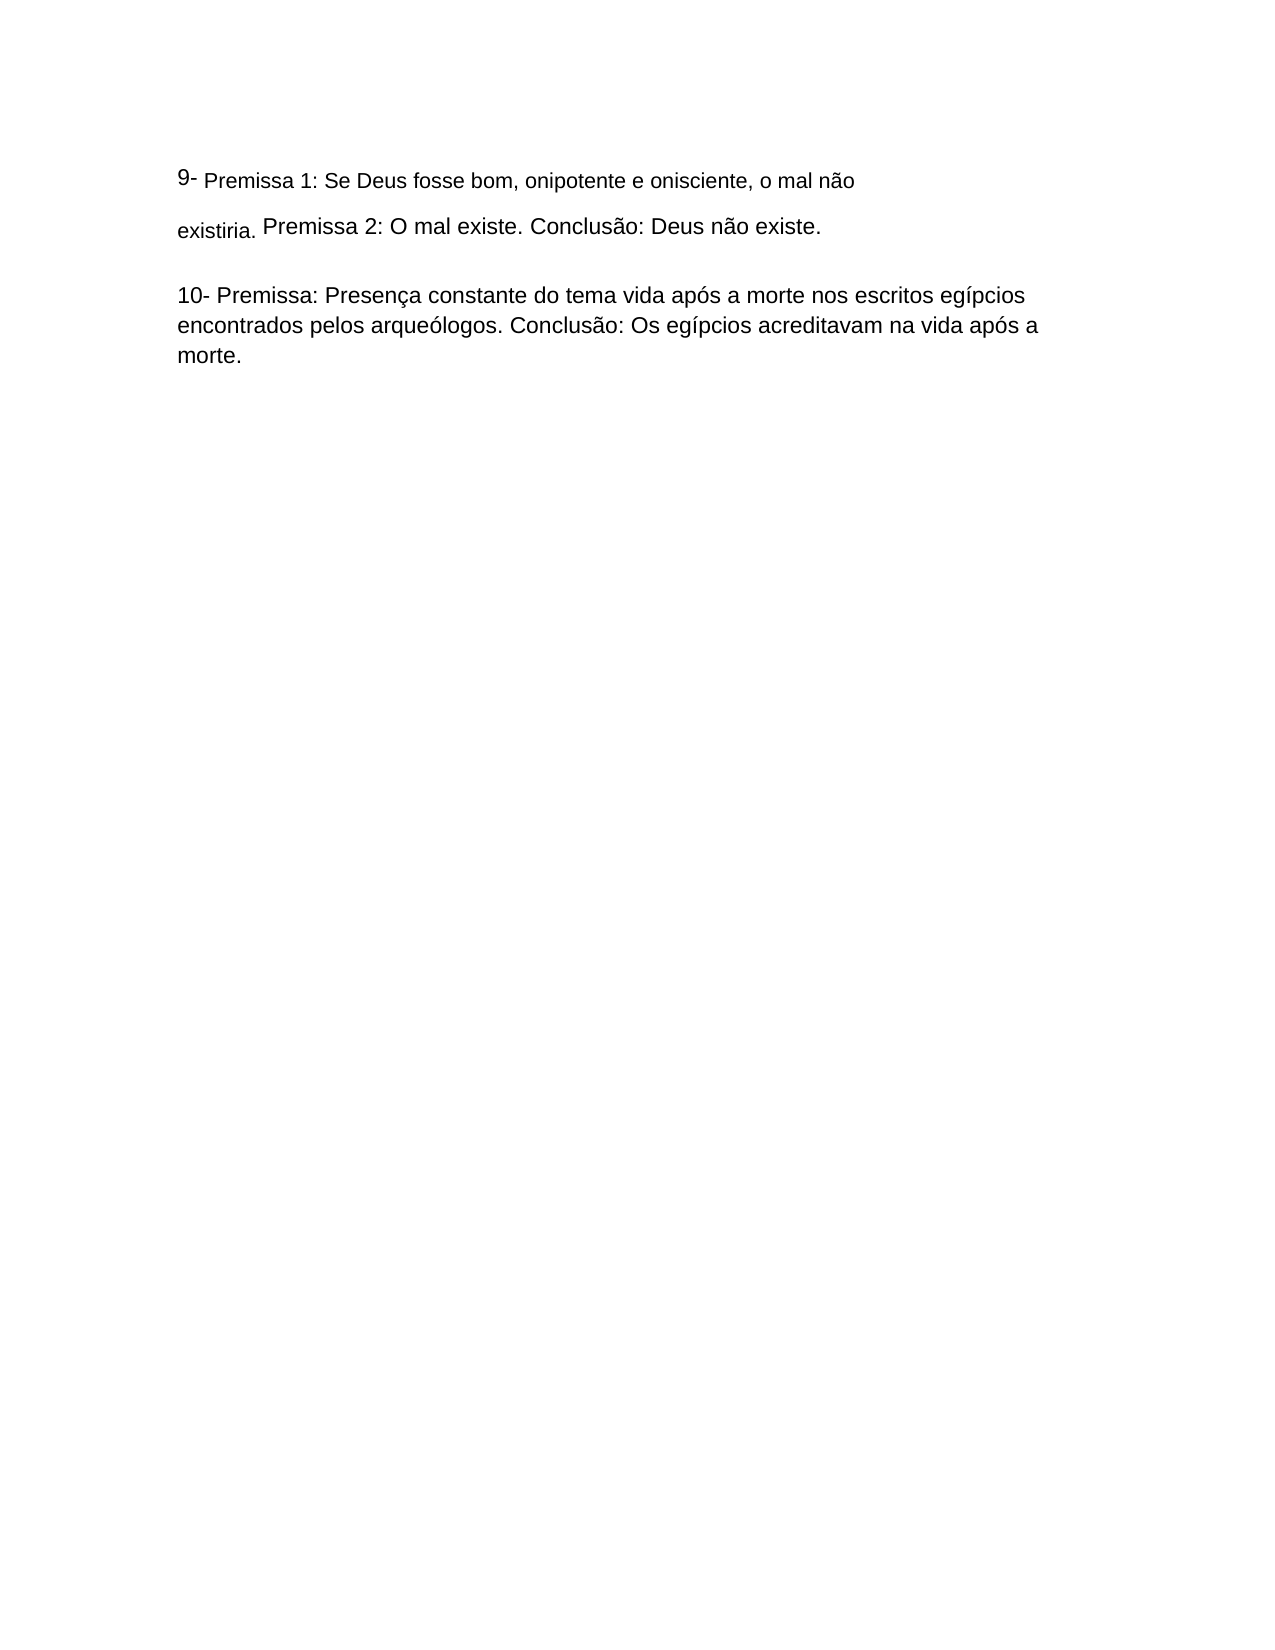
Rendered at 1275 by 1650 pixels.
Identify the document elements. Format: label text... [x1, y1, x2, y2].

text 10- Premissa: Presença constante do tema vida após a morte nos escritos egípcios encontrados pelos arqueólogos. Conclusão: Os egípcios acreditavam na vida após a morte. [177, 282, 1053, 369]
text 9- Premissa 1: Se Deus fosse bom, onipotente e onisciente, o mal não existiria. Premissa 2: O mal existe. Conclusão: Deus não existe. [177, 150, 909, 243]
